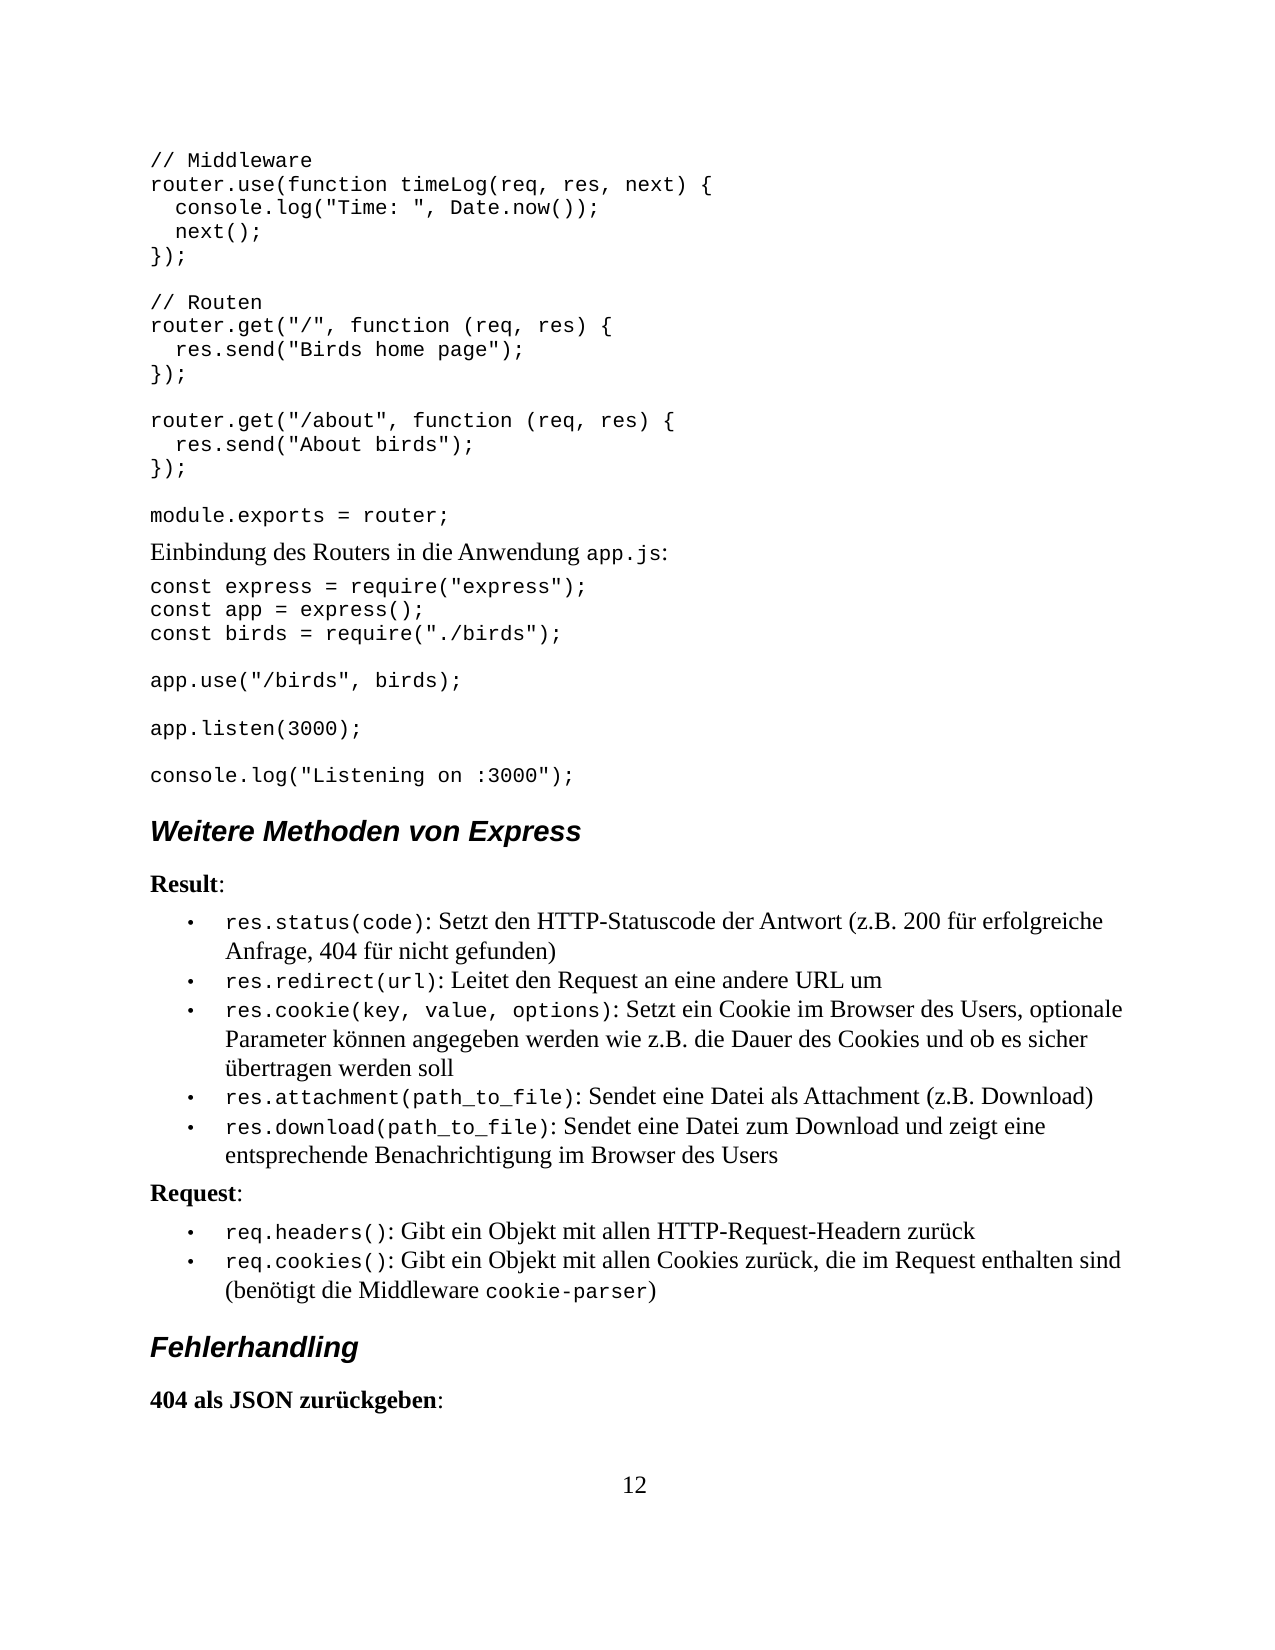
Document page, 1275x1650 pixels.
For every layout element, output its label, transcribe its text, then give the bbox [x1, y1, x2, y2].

text Einbindung des Routers in die Anwendung app.js: [150, 537, 1125, 567]
subtitle Fehlerhandling [150, 1330, 1125, 1363]
text console.log("Listening on :3000"); [150, 765, 1125, 789]
text 404 als JSON zurückgeben: [150, 1385, 1125, 1413]
text const app = express(); [150, 599, 1125, 623]
list res.redirect(url): Leitet den Request an eine andere URL um [187, 965, 1125, 994]
text Result: [150, 869, 1125, 897]
text }); [150, 363, 1125, 386]
text // Middleware [150, 150, 1125, 174]
list res.cookie(key, value, options): Setzt ein Cookie im Browser des Users, optionale Parameter können angegeben werden wie z.B. die Dauer des Cookies und ob es sicher übertragen werden soll [187, 994, 1125, 1081]
subtitle Weitere Methoden von Express [150, 814, 1125, 847]
list res.attachment(path_to_file): Sendet eine Datei als Attachment (z.B. Download) [187, 1081, 1125, 1111]
text const express = require("express"); [150, 576, 1125, 599]
text Request: [150, 1178, 1125, 1207]
list res.status(code): Setzt den HTTP-Statuscode der Antwort (z.B. 200 für erfolgreiche Anfrage, 404 für nicht gefunden) [187, 906, 1125, 965]
text next(); [150, 221, 1125, 244]
text router.use(function timeLog(req, res, next) { [150, 174, 1125, 197]
text res.send("About birds"); [150, 434, 1125, 457]
text // Routen [150, 292, 1125, 316]
list req.headers(): Gibt ein Objekt mit allen HTTP-Request-Headern zurück [187, 1216, 1125, 1246]
text module.exports = router; [150, 505, 1125, 528]
text }); [150, 457, 1125, 481]
text }); [150, 244, 1125, 268]
text res.send("Birds home page"); [150, 339, 1125, 363]
text console.log("Time: ", Date.now()); [150, 197, 1125, 221]
text app.use("/birds", birds); [150, 670, 1125, 694]
text router.get("/about", function (req, res) { [150, 410, 1125, 434]
text app.listen(3000); [150, 718, 1125, 741]
list req.cookies(): Gibt ein Objekt mit allen Cookies zurück, die im Request enthalten sind (benötigt die Middleware cookie-parser) [187, 1246, 1125, 1305]
list res.download(path_to_file): Sendet eine Datei zum Download und zeigt eine entsprechende Benachrichtigung im Browser des Users [187, 1111, 1125, 1169]
text const birds = require("./birds"); [150, 623, 1125, 647]
text router.get("/", function (req, res) { [150, 316, 1125, 339]
